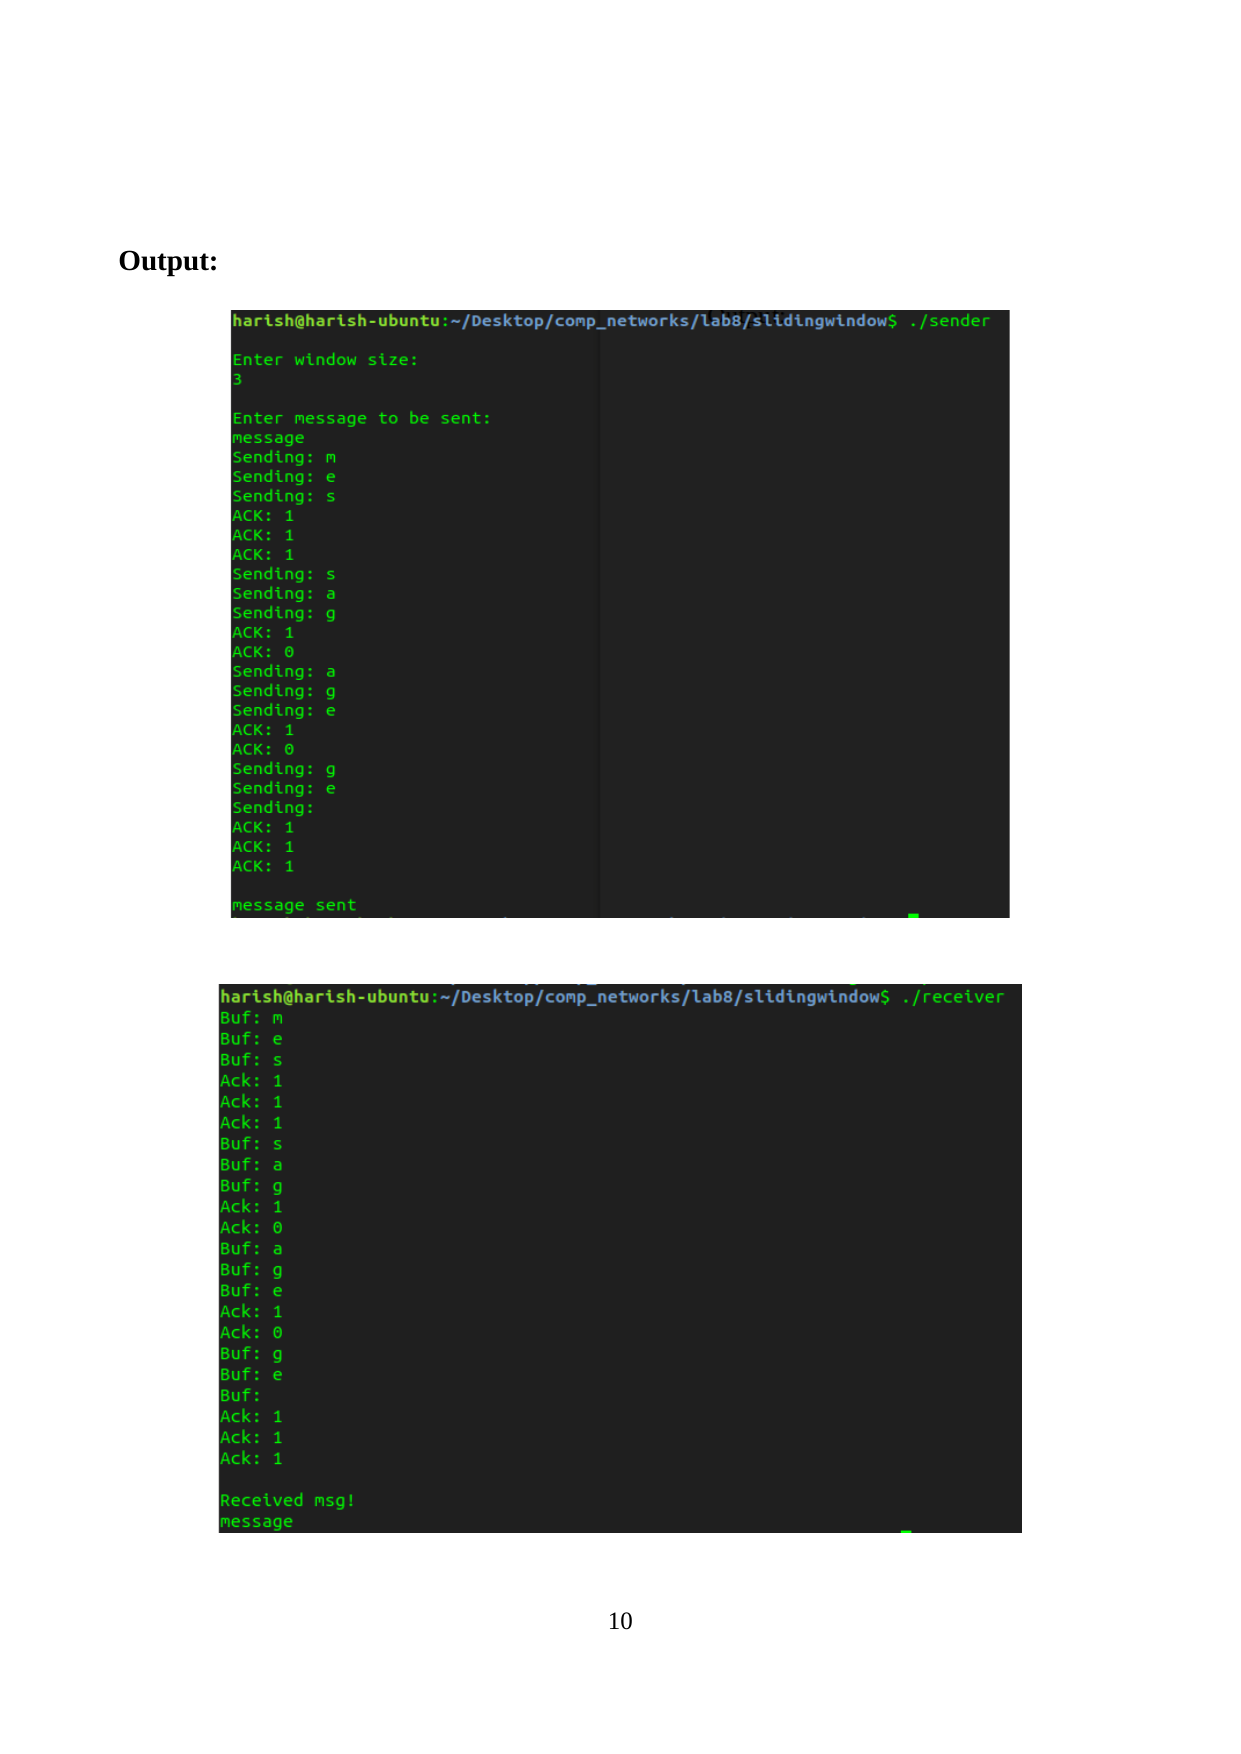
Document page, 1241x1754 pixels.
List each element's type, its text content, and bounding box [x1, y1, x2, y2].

picture [218, 984, 1022, 1533]
picture [230, 310, 1010, 918]
text Output: [118, 243, 1122, 277]
